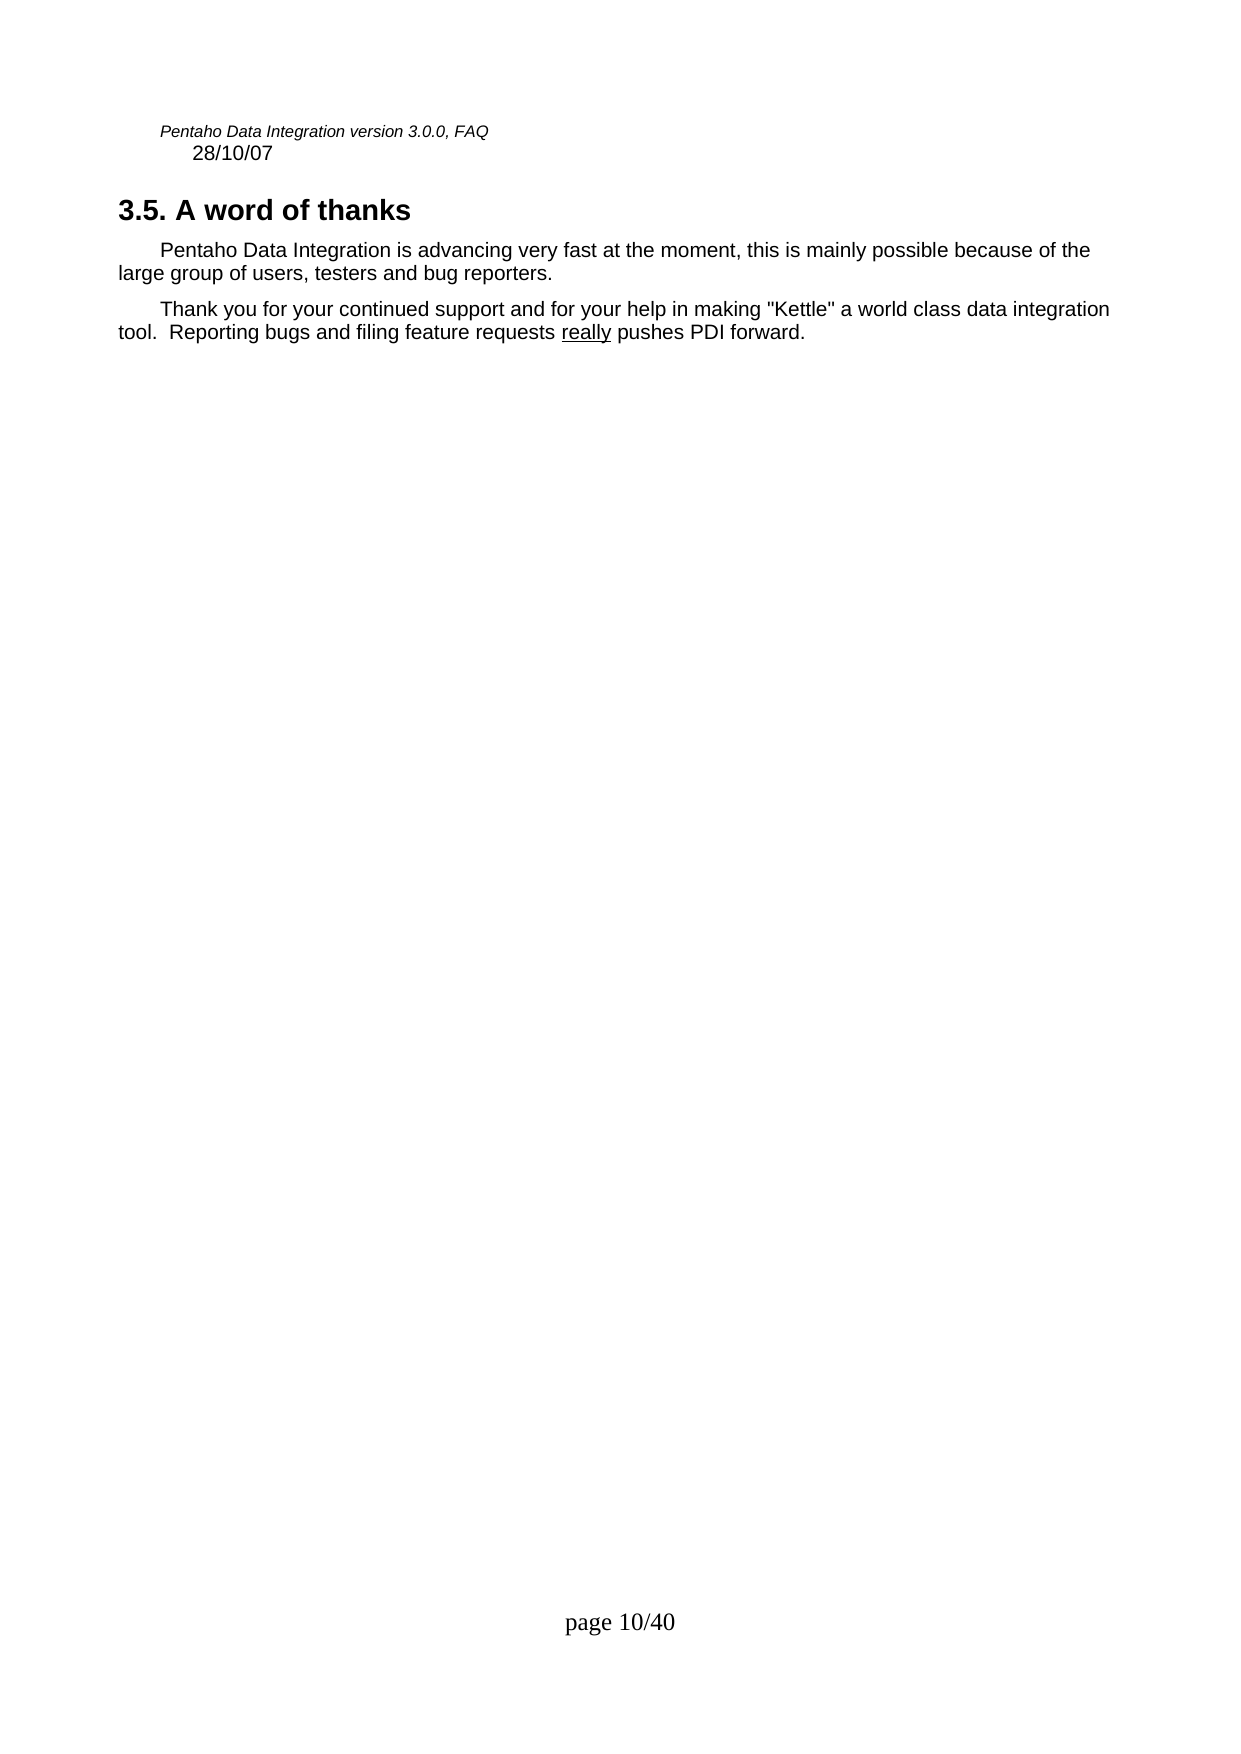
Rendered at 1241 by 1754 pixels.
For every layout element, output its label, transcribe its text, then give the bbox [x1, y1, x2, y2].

subtitle A word of thanks [118, 194, 1122, 227]
text Thank you for your continued support and for your help in making "Kettle" a world class data integration tool. Reporting bugs and filing feature requests really pushes PDI forward. [118, 297, 1122, 344]
text Pentaho Data Integration is advancing very fast at the moment, this is mainly possible because of the large group of users, testers and bug reporters. [118, 238, 1122, 285]
